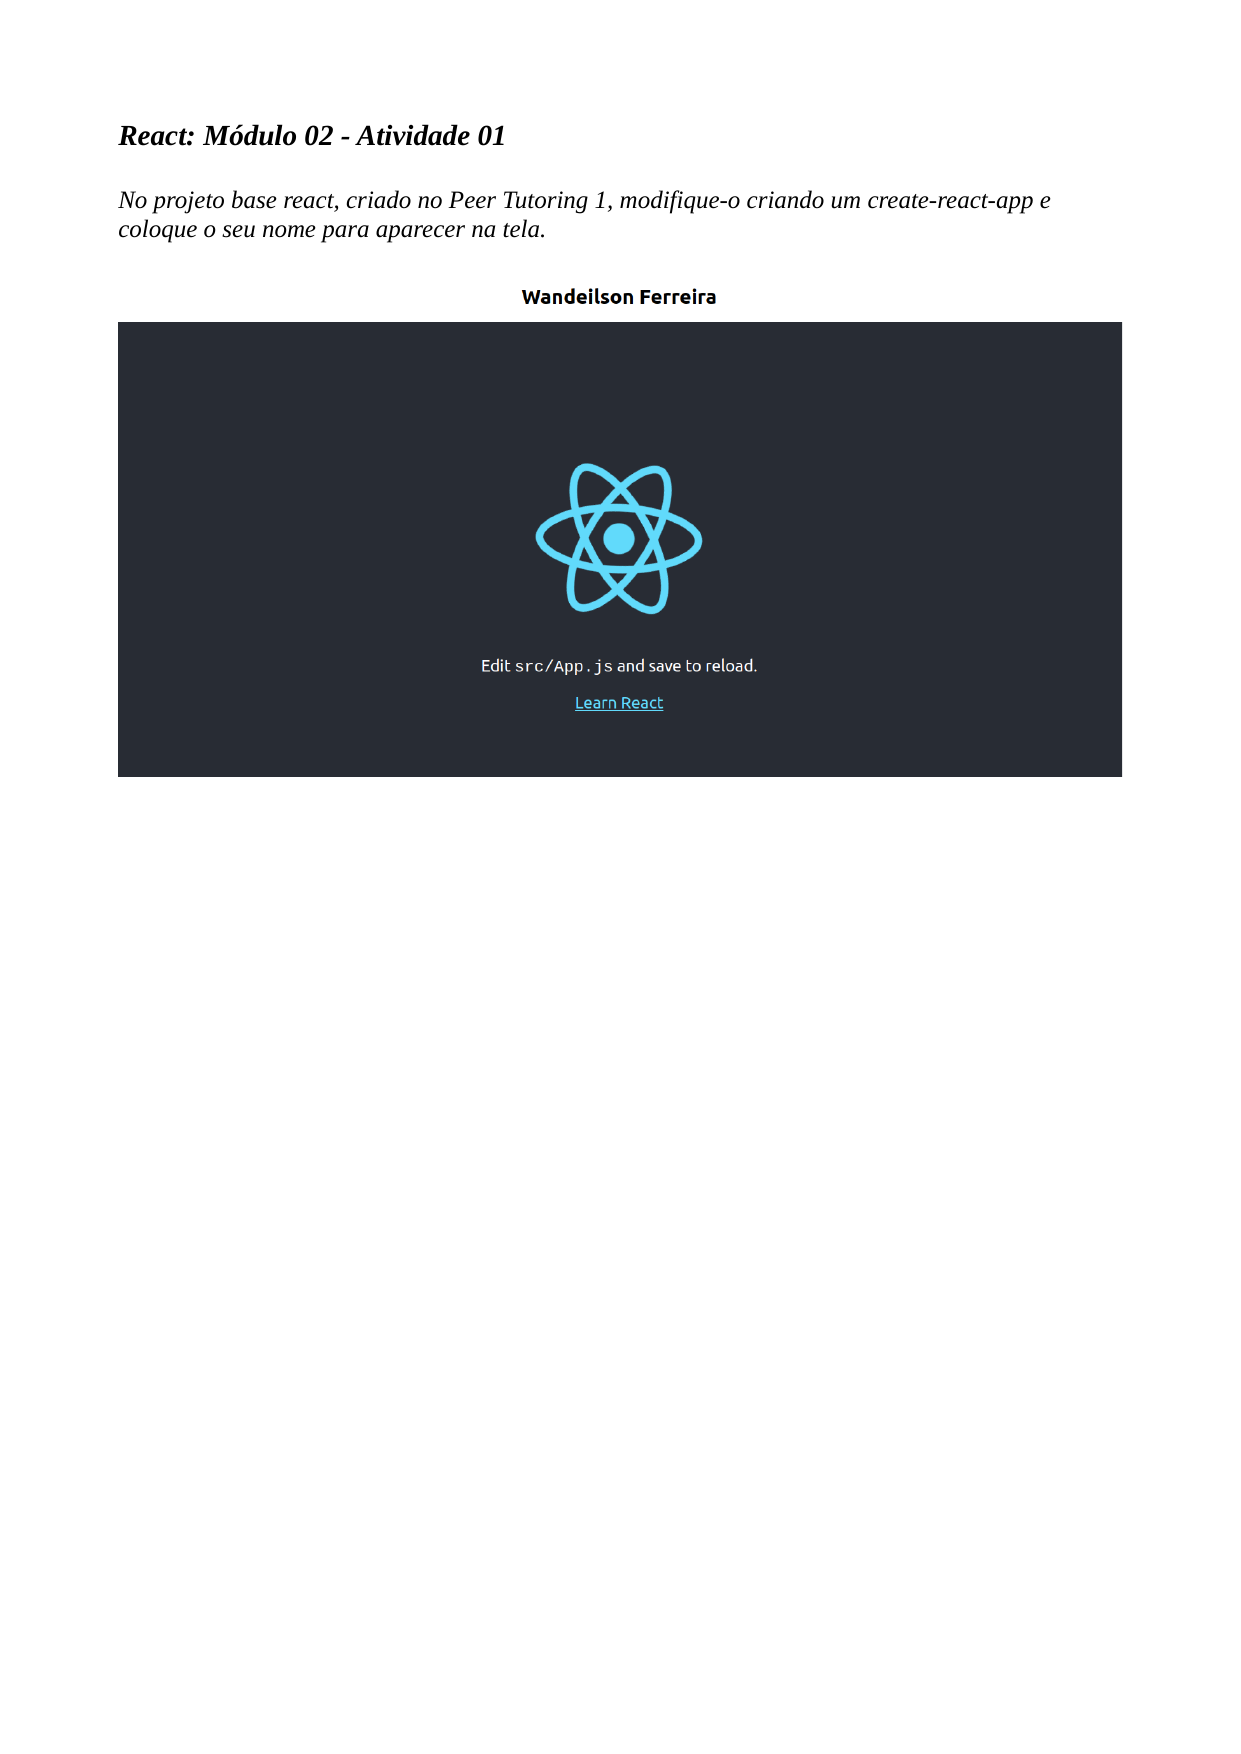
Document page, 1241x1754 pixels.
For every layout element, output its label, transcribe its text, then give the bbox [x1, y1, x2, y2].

text React: Módulo 02 - Atividade 01 [118, 118, 1122, 152]
picture [118, 271, 1123, 777]
text No projeto base react, criado no Peer Tutoring 1, modifique-o criando um create-react-app e coloque o seu nome para aparecer na tela. [118, 185, 1122, 243]
